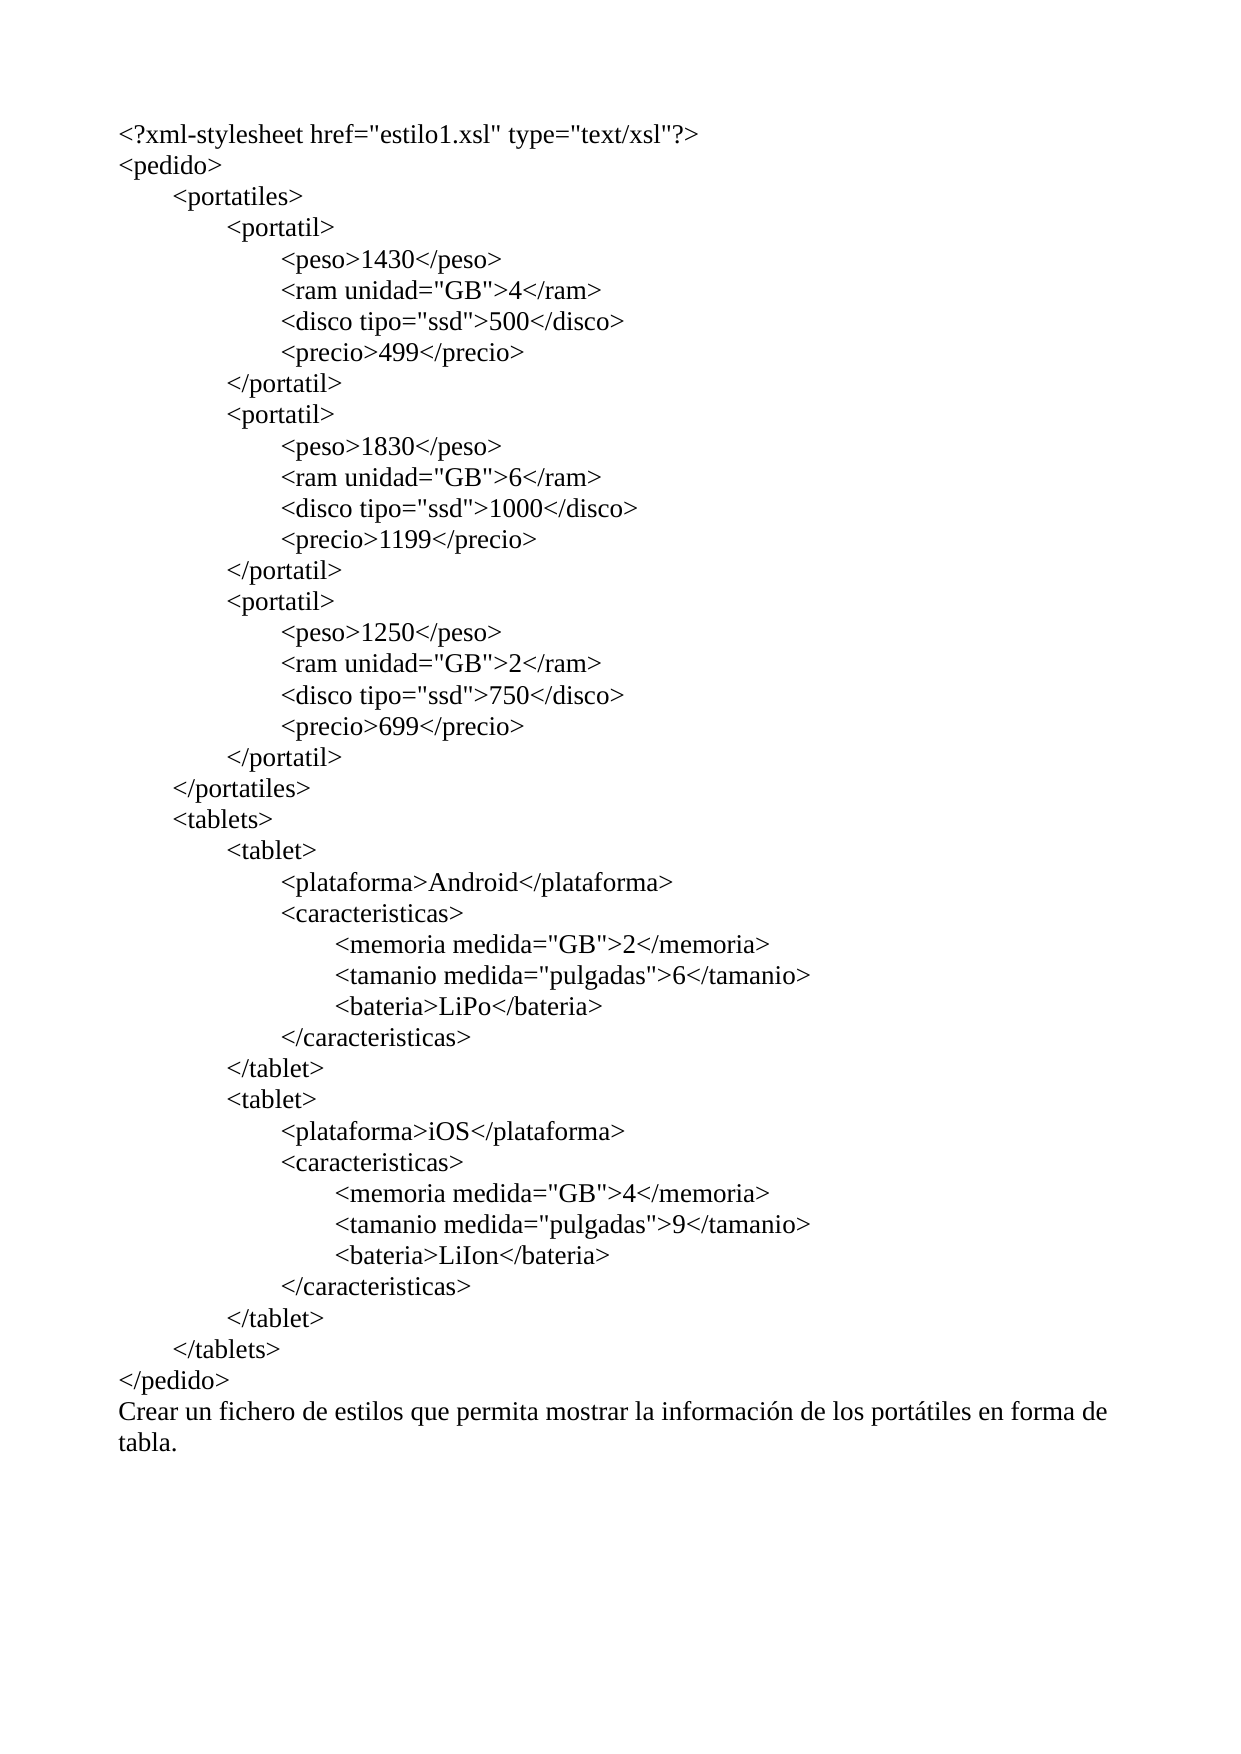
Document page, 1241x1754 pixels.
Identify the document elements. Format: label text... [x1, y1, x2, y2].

text <bateria>LiIon</bateria> [118, 1239, 1122, 1271]
text </portatil> [118, 367, 1122, 398]
text <memoria medida="GB">2</memoria> [118, 928, 1122, 959]
text <bateria>LiPo</bateria> [118, 990, 1122, 1021]
text <peso>1430</peso> [118, 243, 1122, 274]
text </caracteristicas> [118, 1271, 1122, 1302]
text </tablets> [118, 1333, 1122, 1364]
text </portatil> [118, 554, 1122, 585]
text <plataforma>iOS</plataforma> [118, 1115, 1122, 1146]
text <portatil> [118, 212, 1122, 243]
text </caracteristicas> [118, 1021, 1122, 1052]
text <?xml-stylesheet href="estilo1.xsl" type="text/xsl"?> [118, 118, 1122, 149]
text <tamanio medida="pulgadas">9</tamanio> [118, 1208, 1122, 1239]
text <precio>699</precio> [118, 710, 1122, 741]
text <tamanio medida="pulgadas">6</tamanio> [118, 959, 1122, 990]
text </pedido> [118, 1364, 1122, 1395]
text <disco tipo="ssd">500</disco> [118, 305, 1122, 336]
text <tablet> [118, 1084, 1122, 1115]
text <ram unidad="GB">6</ram> [118, 461, 1122, 492]
text <caracteristicas> [118, 897, 1122, 928]
text <portatil> [118, 585, 1122, 616]
text <disco tipo="ssd">1000</disco> [118, 492, 1122, 523]
text </portatiles> [118, 772, 1122, 803]
text <tablets> [118, 803, 1122, 834]
text <portatil> [118, 398, 1122, 429]
text <disco tipo="ssd">750</disco> [118, 679, 1122, 710]
text </tablet> [118, 1052, 1122, 1084]
text <peso>1830</peso> [118, 429, 1122, 461]
text <pedido> [118, 149, 1122, 180]
text <tablet> [118, 834, 1122, 866]
text <caracteristicas> [118, 1146, 1122, 1177]
text <peso>1250</peso> [118, 616, 1122, 648]
text <memoria medida="GB">4</memoria> [118, 1177, 1122, 1208]
text <precio>499</precio> [118, 336, 1122, 367]
text <ram unidad="GB">4</ram> [118, 274, 1122, 305]
text Crear un fichero de estilos que permita mostrar la información de los portátiles en forma de tabla. [118, 1395, 1122, 1457]
text <precio>1199</precio> [118, 523, 1122, 554]
text <plataforma>Android</plataforma> [118, 866, 1122, 897]
text <ram unidad="GB">2</ram> [118, 648, 1122, 679]
text </portatil> [118, 741, 1122, 772]
text <portatiles> [118, 180, 1122, 212]
text </tablet> [118, 1302, 1122, 1333]
